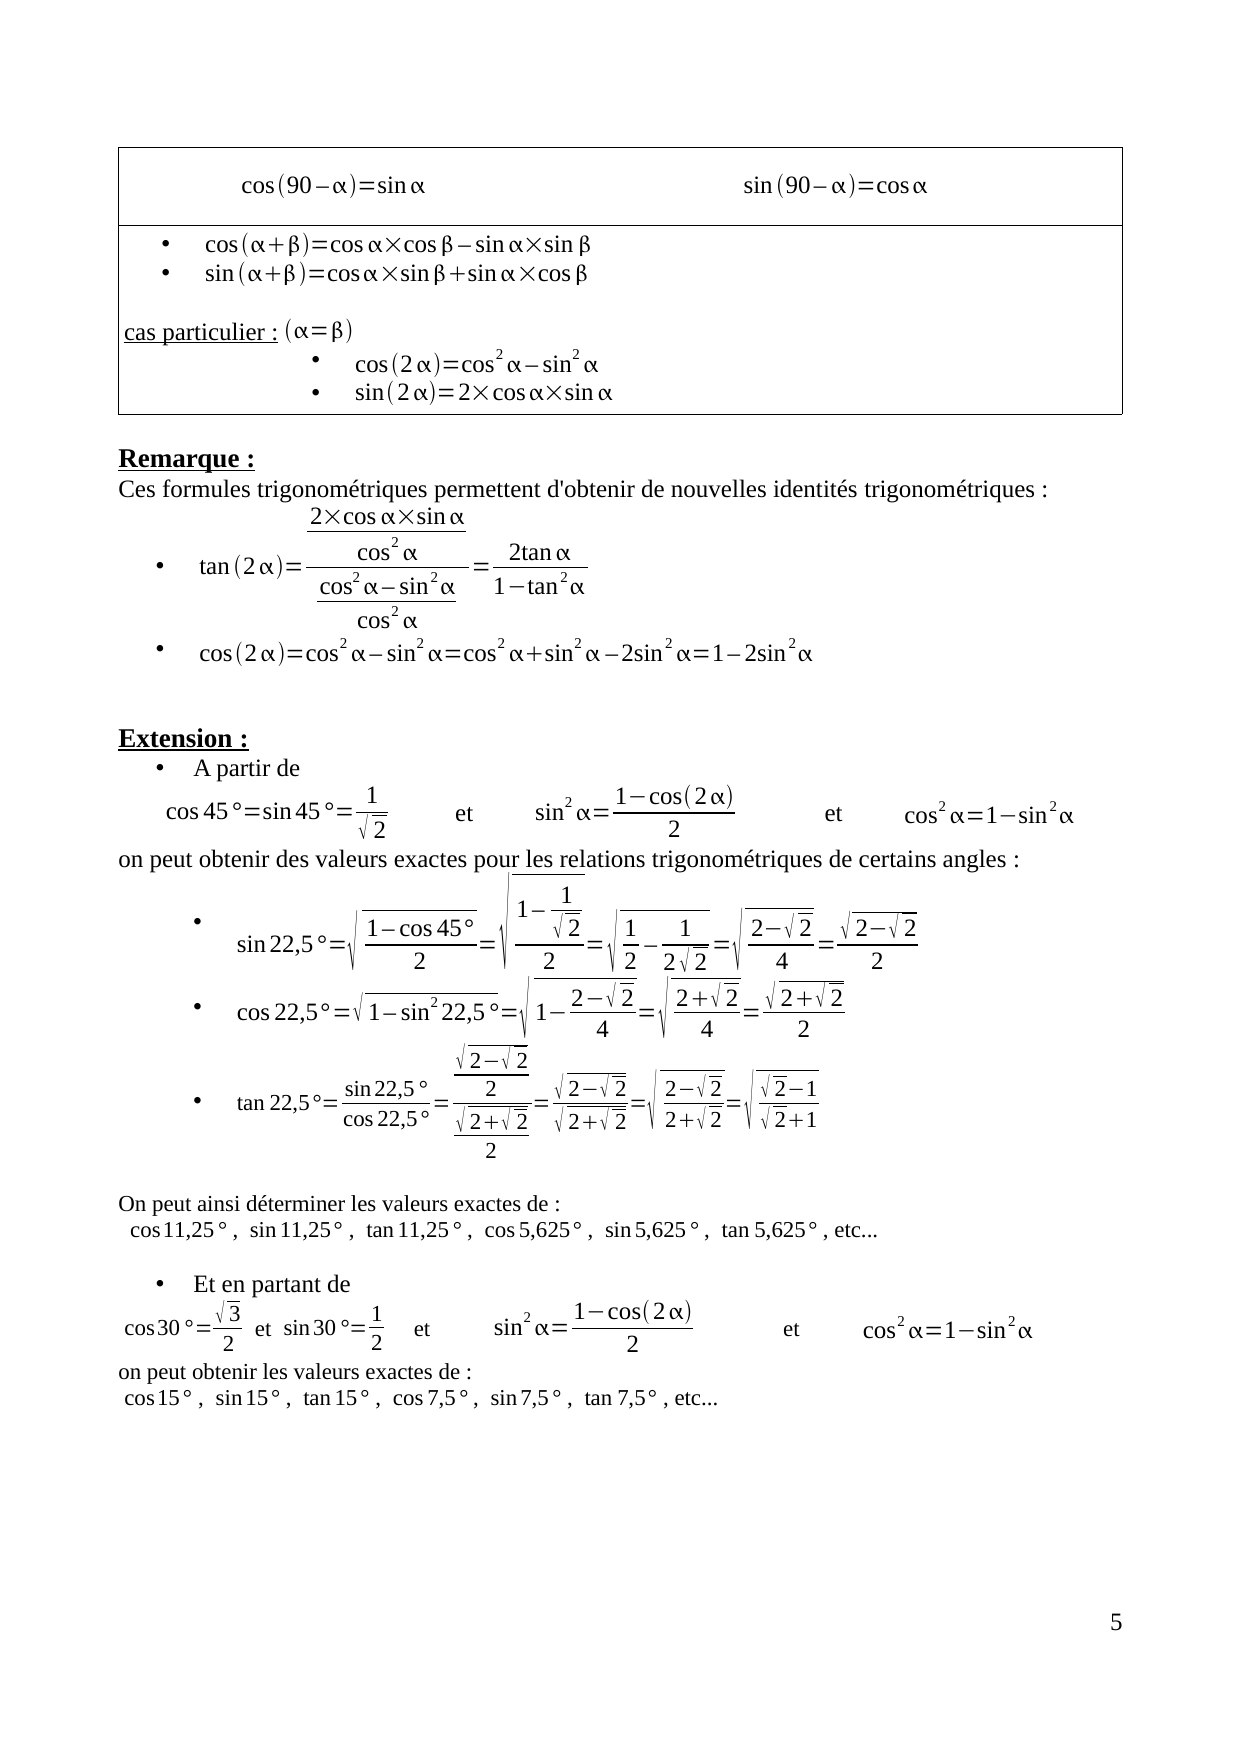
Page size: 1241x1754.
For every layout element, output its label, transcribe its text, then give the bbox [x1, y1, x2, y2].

table_header [119, 148, 549, 225]
text , , , , , , etc... [118, 1384, 1122, 1411]
list Et en partant de [156, 1269, 1122, 1298]
text on peut obtenir les valeurs exactes de : [118, 1358, 1122, 1384]
text et et [118, 782, 1122, 844]
table_cell cas particulier : [119, 226, 1122, 414]
text et et et [118, 1298, 1122, 1358]
text Extension : [118, 722, 1122, 753]
text , , , , , , etc... [118, 1216, 1122, 1243]
table_header [549, 148, 1122, 225]
list A partir de [156, 753, 1122, 782]
text on peut obtenir des valeurs exactes pour les relations trigonométriques de certains angles : [118, 844, 1122, 872]
text On peut ainsi déterminer les valeurs exactes de : [118, 1190, 1122, 1216]
text Ces formules trigonométriques permettent d'obtenir de nouvelles identités trigonométriques : [118, 474, 1122, 502]
text Remarque : [118, 443, 1122, 474]
